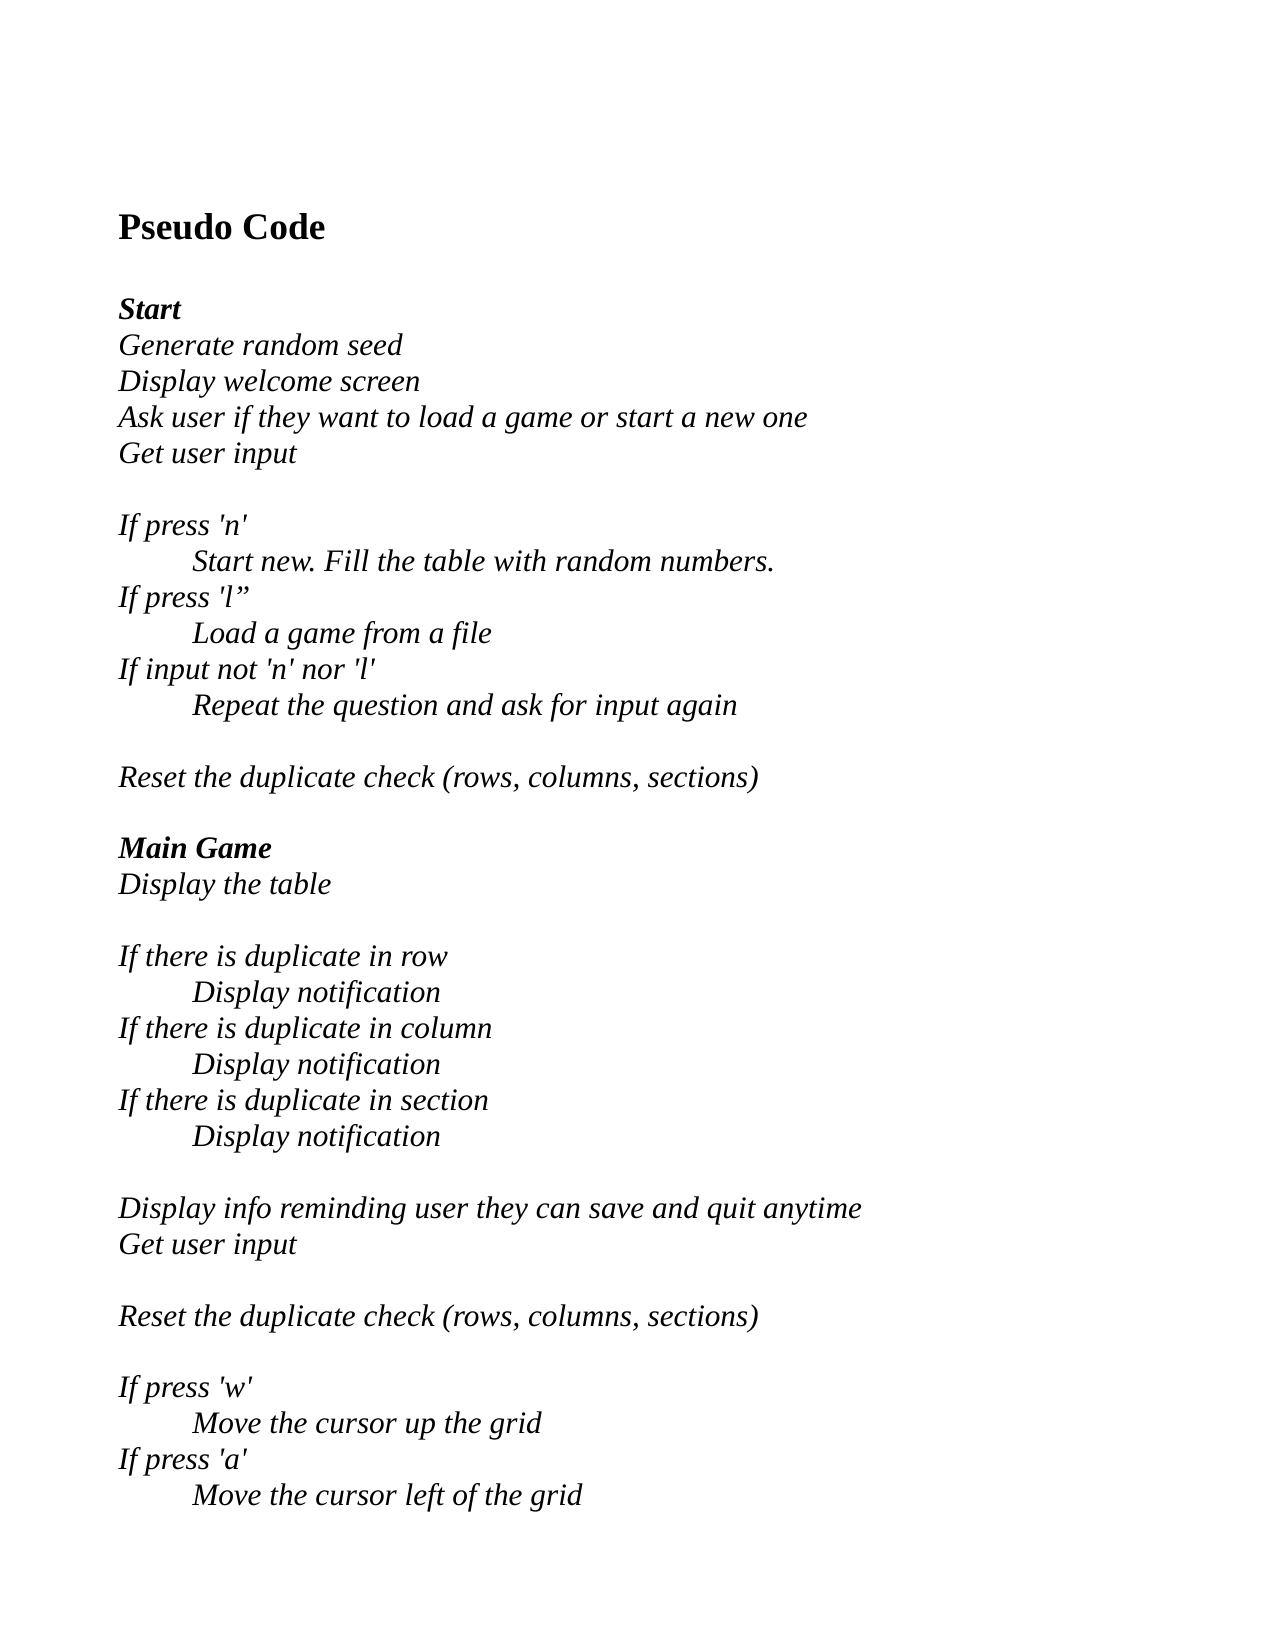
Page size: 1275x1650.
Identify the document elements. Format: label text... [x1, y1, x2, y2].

text Start [118, 291, 1157, 327]
text If press 'a' [118, 1441, 1157, 1477]
text Display notification [118, 1045, 1157, 1081]
text If input not 'n' nor 'l' [118, 650, 1157, 686]
text Reset the duplicate check (rows, columns, sections) [118, 758, 1157, 794]
text Display notification [118, 973, 1157, 1009]
text Move the cursor left of the grid [118, 1477, 1157, 1512]
text Ask user if they want to load a game or start a new one [118, 398, 1157, 434]
text If there is duplicate in row [118, 937, 1157, 973]
text Display welcome screen [118, 362, 1157, 398]
text If there is duplicate in column [118, 1009, 1157, 1045]
text Pseudo Code [118, 204, 1157, 247]
text Get user input [118, 434, 1157, 470]
text Display the table [118, 866, 1157, 902]
text Get user input [118, 1225, 1157, 1261]
text If press 'w' [118, 1369, 1157, 1405]
text Move the cursor up the grid [118, 1405, 1157, 1441]
text Generate random seed [118, 327, 1157, 362]
text Display info reminding user they can save and quit anytime [118, 1189, 1157, 1225]
text If there is duplicate in section [118, 1081, 1157, 1117]
text Reset the duplicate check (rows, columns, sections) [118, 1297, 1157, 1333]
text If press 'n' [118, 506, 1157, 542]
text Display notification [118, 1117, 1157, 1153]
text Start new. Fill the table with random numbers. [118, 542, 1157, 578]
text If press 'l” [118, 578, 1157, 614]
text Load a game from a file [118, 614, 1157, 650]
text Repeat the question and ask for input again [118, 686, 1157, 722]
text Main Game [118, 830, 1157, 866]
